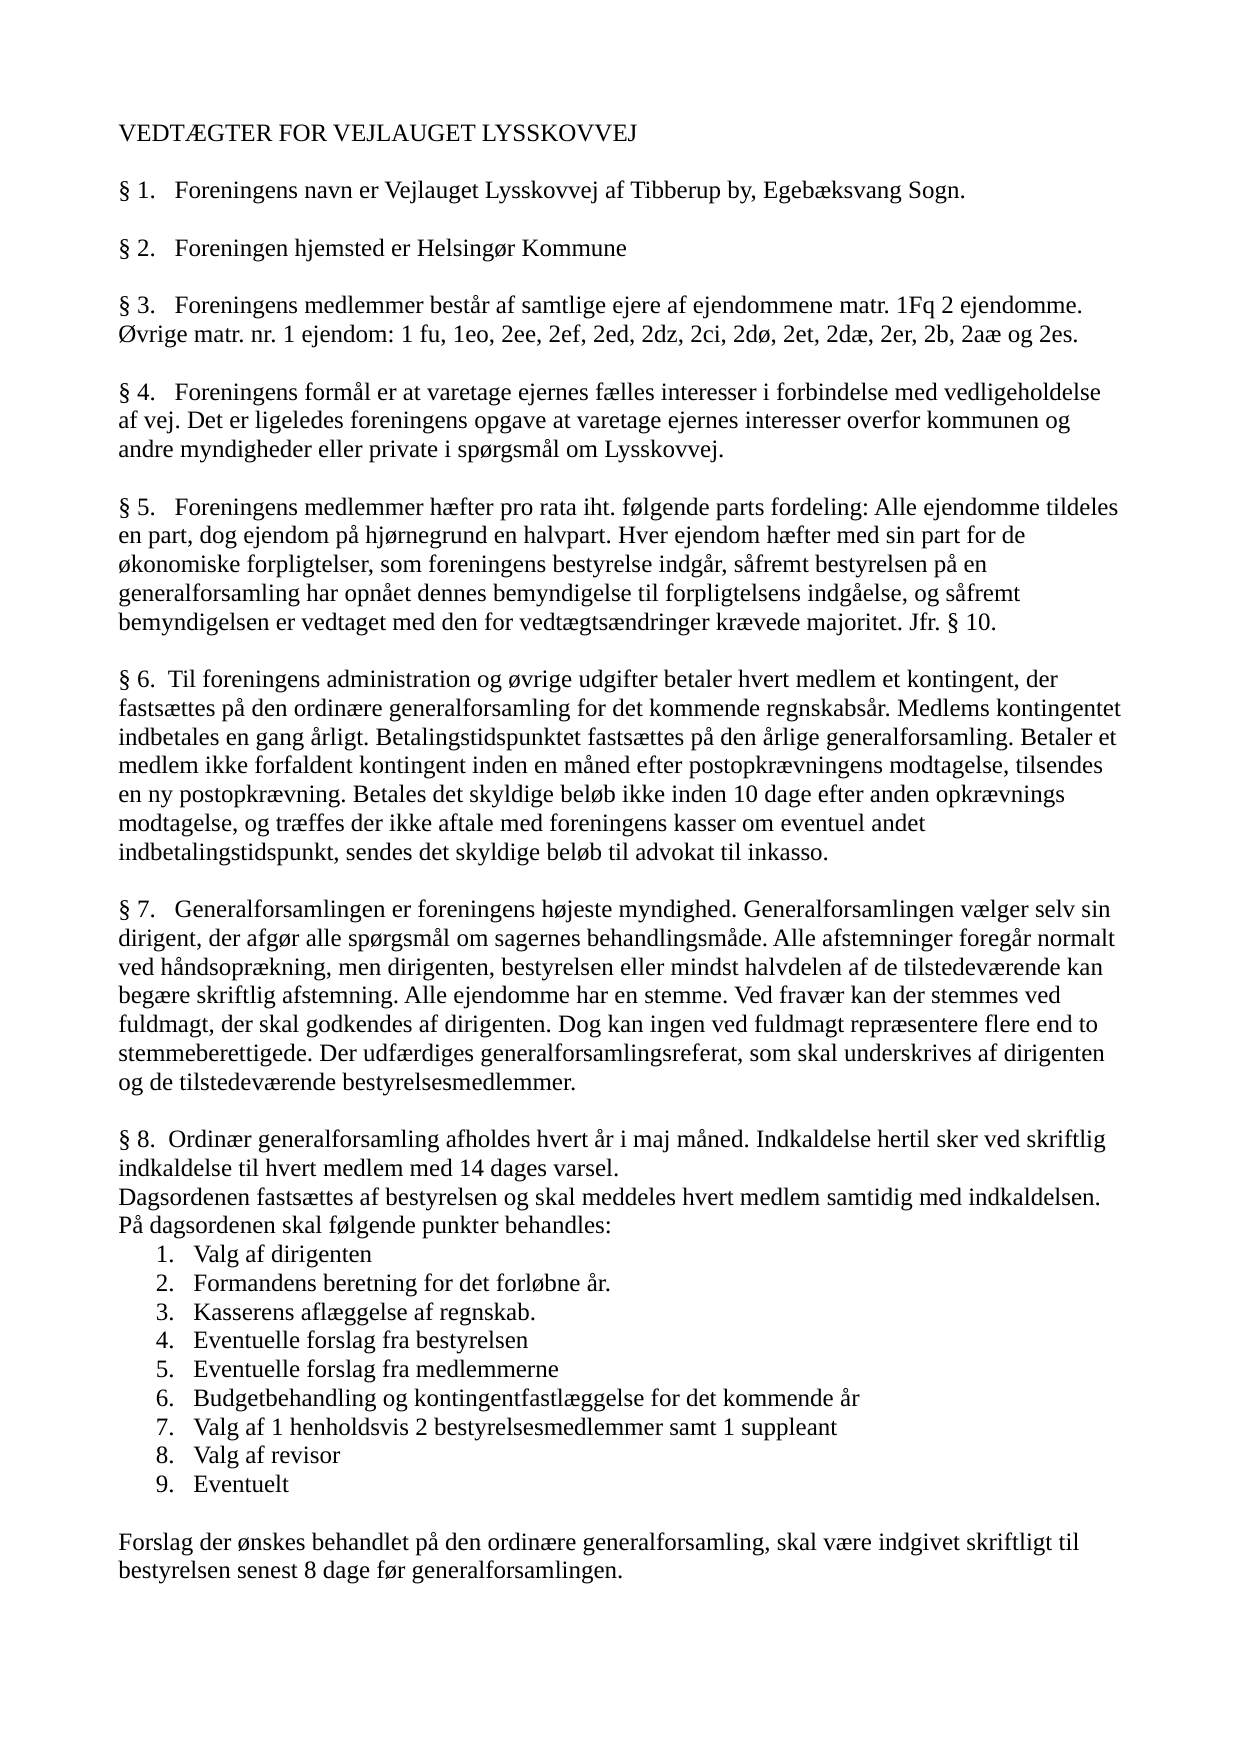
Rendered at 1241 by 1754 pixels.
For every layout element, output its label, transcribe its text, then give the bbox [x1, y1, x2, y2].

list Valg af dirigenten [156, 1239, 1122, 1268]
text § 2. Foreningen hjemsted er Helsingør Kommune [118, 233, 1122, 262]
list Eventuelle forslag fra medlemmerne [156, 1354, 1122, 1383]
text § 7. Generalforsamlingen er foreningens højeste myndighed. Generalforsamlingen vælger selv sin dirigent, der afgør alle spørgsmål om sagernes behandlingsmåde. Alle afstemninger foregår normalt ved håndsoprækning, men dirigenten, bestyrelsen eller mindst halvdelen af de tilstedeværende kan begære skriftlig afstemning. Alle ejendomme har en stemme. Ved fravær kan der stemmes ved fuldmagt, der skal godkendes af dirigenten. Dog kan ingen ved fuldmagt repræsentere flere end to stemmeberettigede. Der udfærdiges generalforsamlingsreferat, som skal underskrives af dirigenten og de tilstedeværende bestyrelsesmedlemmer. [118, 894, 1122, 1096]
text § 8. Ordinær generalforsamling afholdes hvert år i maj måned. Indkaldelse hertil sker ved skriftlig indkaldelse til hvert medlem med 14 dages varsel. [118, 1124, 1122, 1182]
text Dagsordenen fastsættes af bestyrelsen og skal meddeles hvert medlem samtidig med indkaldelsen. [118, 1182, 1122, 1211]
text Forslag der ønskes behandlet på den ordinære generalforsamling, skal være indgivet skriftligt til bestyrelsen senest 8 dage før generalforsamlingen. [118, 1527, 1122, 1584]
text VEDTÆGTER FOR VEJLAUGET LYSSKOVVEJ [118, 118, 1122, 147]
text På dagsordenen skal følgende punkter behandles: [118, 1211, 1122, 1239]
list Formandens beretning for det forløbne år. [156, 1268, 1122, 1297]
list Valg af 1 henholdsvis 2 bestyrelsesmedlemmer samt 1 suppleant [156, 1412, 1122, 1441]
list Valg af revisor [156, 1441, 1122, 1469]
list Eventuelle forslag fra bestyrelsen [156, 1326, 1122, 1354]
text § 6. Til foreningens administration og øvrige udgifter betaler hvert medlem et kontingent, der fastsættes på den ordinære generalforsamling for det kommende regnskabsår. Medlems kontingentet indbetales en gang årligt. Betalingstidspunktet fastsættes på den årlige generalforsamling. Betaler et medlem ikke forfaldent kontingent inden en måned efter postopkrævningens modtagelse, tilsendes en ny postopkrævning. Betales det skyldige beløb ikke inden 10 dage efter anden opkrævnings modtagelse, og træffes der ikke aftale med foreningens kasser om eventuel andet indbetalingstidspunkt, sendes det skyldige beløb til advokat til inkasso. [118, 664, 1122, 866]
list Budgetbehandling og kontingentfastlæggelse for det kommende år [156, 1383, 1122, 1412]
text § 4. Foreningens formål er at varetage ejernes fælles interesser i forbindelse med vedligeholdelse af vej. Det er ligeledes foreningens opgave at varetage ejernes interesser overfor kommunen og andre myndigheder eller private i spørgsmål om Lysskovvej. [118, 377, 1122, 463]
text § 3. Foreningens medlemmer består af samtlige ejere af ejendommene matr. 1Fq 2 ejendomme. Øvrige matr. nr. 1 ejendom: 1 fu, 1eo, 2ee, 2ef, 2ed, 2dz, 2ci, 2dø, 2et, 2dæ, 2er, 2b, 2aæ og 2es. [118, 291, 1122, 348]
list Kasserens aflæggelse af regnskab. [156, 1297, 1122, 1326]
list Eventuelt [156, 1469, 1122, 1498]
text § 1. Foreningens navn er Vejlauget Lysskovvej af Tibberup by, Egebæksvang Sogn. [118, 176, 1122, 204]
text § 5. Foreningens medlemmer hæfter pro rata iht. følgende parts fordeling: Alle ejendomme tildeles en part, dog ejendom på hjørnegrund en halvpart. Hver ejendom hæfter med sin part for de økonomiske forpligtelser, som foreningens bestyrelse indgår, såfremt bestyrelsen på en generalforsamling har opnået dennes bemyndigelse til forpligtelsens indgåelse, og såfremt bemyndigelsen er vedtaget med den for vedtægtsændringer krævede majoritet. Jfr. § 10. [118, 492, 1122, 636]
